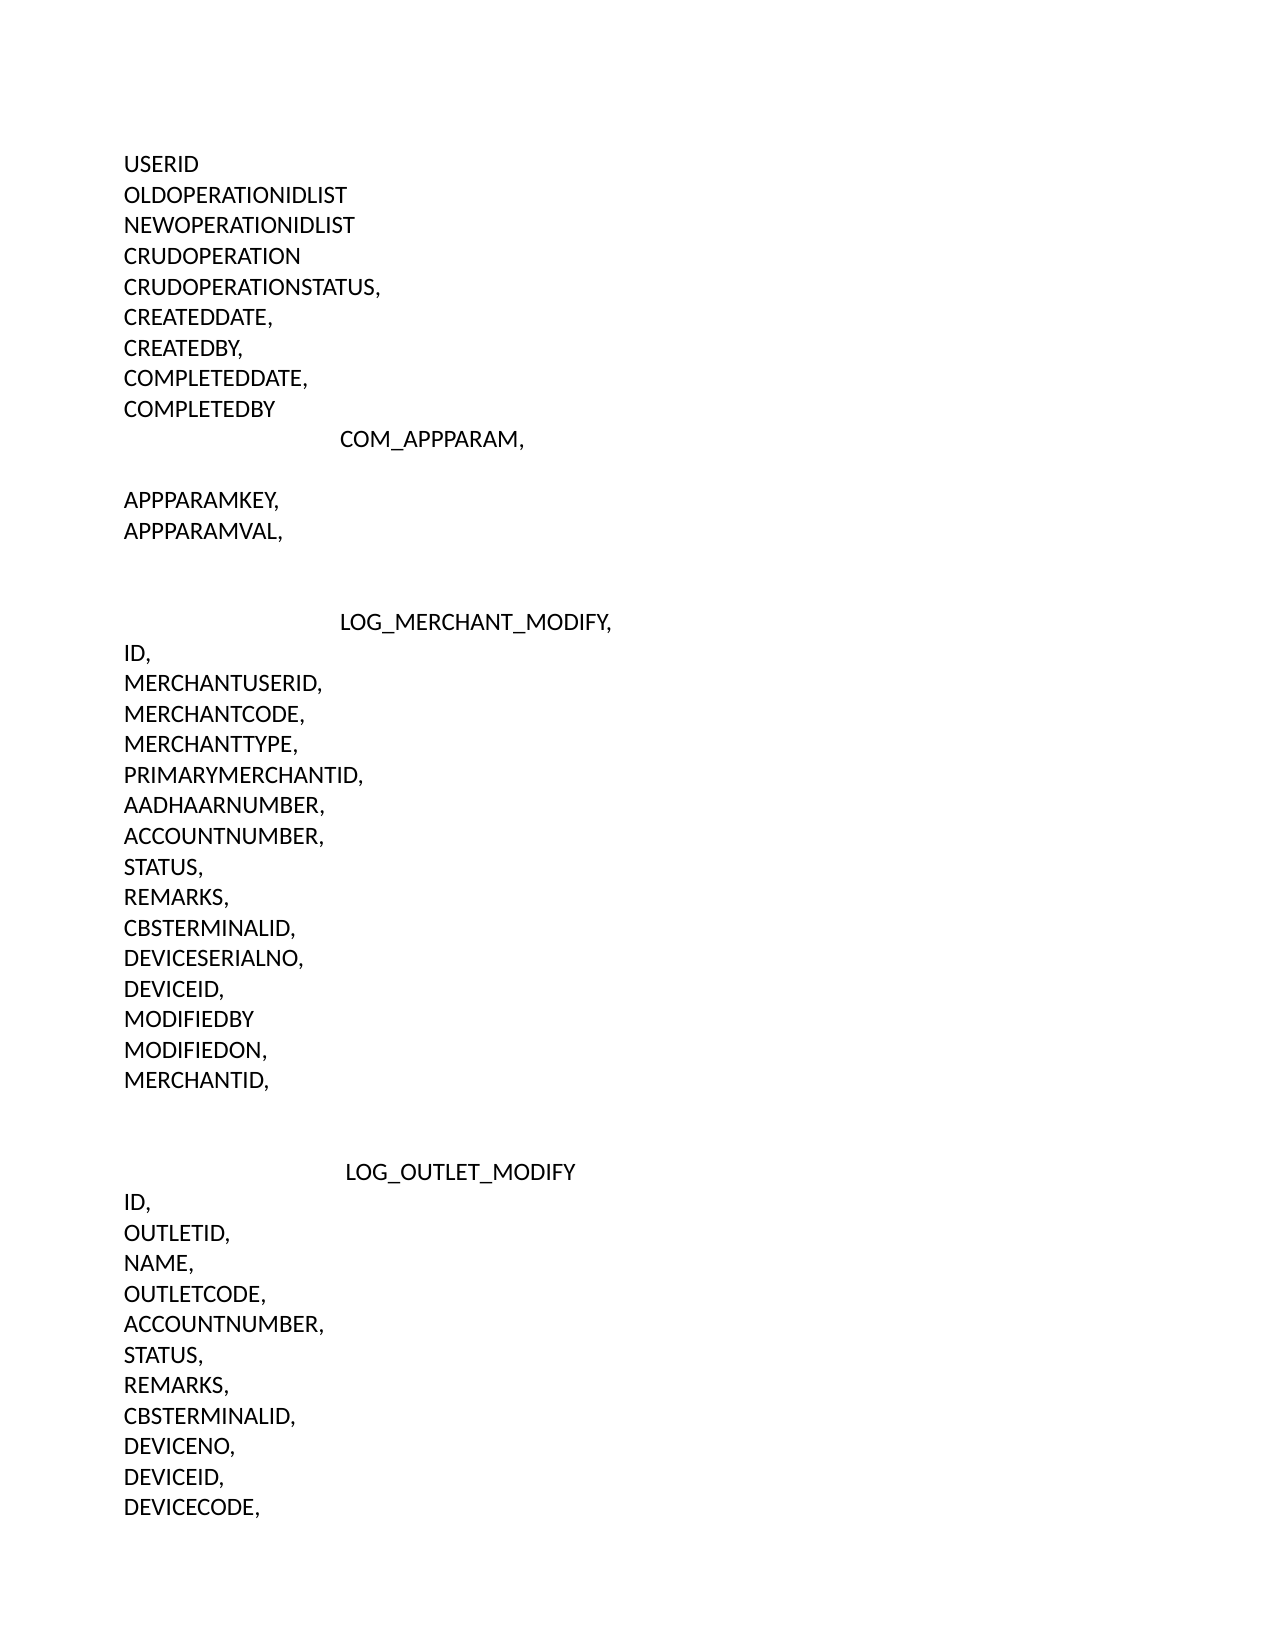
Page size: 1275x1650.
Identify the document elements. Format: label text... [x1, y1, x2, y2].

text MODIFIEDBY [118, 1003, 1157, 1034]
text MERCHANTID, [118, 1064, 1157, 1095]
text ID, [118, 1186, 1157, 1217]
text DEVICESERIALNO, [118, 942, 1157, 973]
text PRIMARYMERCHANTID, [118, 759, 1157, 789]
text APPPARAMVAL, [118, 515, 1157, 545]
text ACCOUNTNUMBER, [118, 1308, 1157, 1339]
text REMARKS, [118, 881, 1157, 912]
text COM_APPPARAM, [118, 423, 1157, 454]
text OLDOPERATIONIDLIST [118, 179, 1157, 210]
text ACCOUNTNUMBER, [118, 820, 1157, 851]
text REMARKS, [118, 1369, 1157, 1400]
text MODIFIEDON, [118, 1034, 1157, 1064]
text CRUDOPERATIONSTATUS, [118, 271, 1157, 301]
text STATUS, [118, 1339, 1157, 1369]
text DEVICEID, [118, 1461, 1157, 1492]
text DEVICECODE, [118, 1492, 1157, 1522]
text DEVICEID, [118, 973, 1157, 1003]
text AADHAARNUMBER, [118, 789, 1157, 820]
text COMPLETEDDATE, [118, 362, 1157, 393]
text DEVICENO, [118, 1431, 1157, 1461]
text MERCHANTTYPE, [118, 728, 1157, 759]
text CBSTERMINALID, [118, 912, 1157, 942]
text NEWOPERATIONIDLIST [118, 210, 1157, 240]
text LOG_MERCHANT_MODIFY, [118, 606, 1157, 637]
text NAME, [118, 1247, 1157, 1278]
text COMPLETEDBY [118, 393, 1157, 423]
text MERCHANTUSERID, [118, 667, 1157, 698]
text CREATEDBY, [118, 332, 1157, 362]
text LOG_OUTLET_MODIFY [118, 1156, 1157, 1186]
text CRUDOPERATION [118, 240, 1157, 271]
text ID, [118, 637, 1157, 667]
text CBSTERMINALID, [118, 1400, 1157, 1431]
text STATUS, [118, 851, 1157, 881]
text OUTLETCODE, [118, 1278, 1157, 1308]
text OUTLETID, [118, 1217, 1157, 1247]
text MERCHANTCODE, [118, 698, 1157, 728]
text CREATEDDATE, [118, 301, 1157, 332]
text USERID [118, 149, 1157, 179]
text APPPARAMKEY, [118, 484, 1157, 515]
